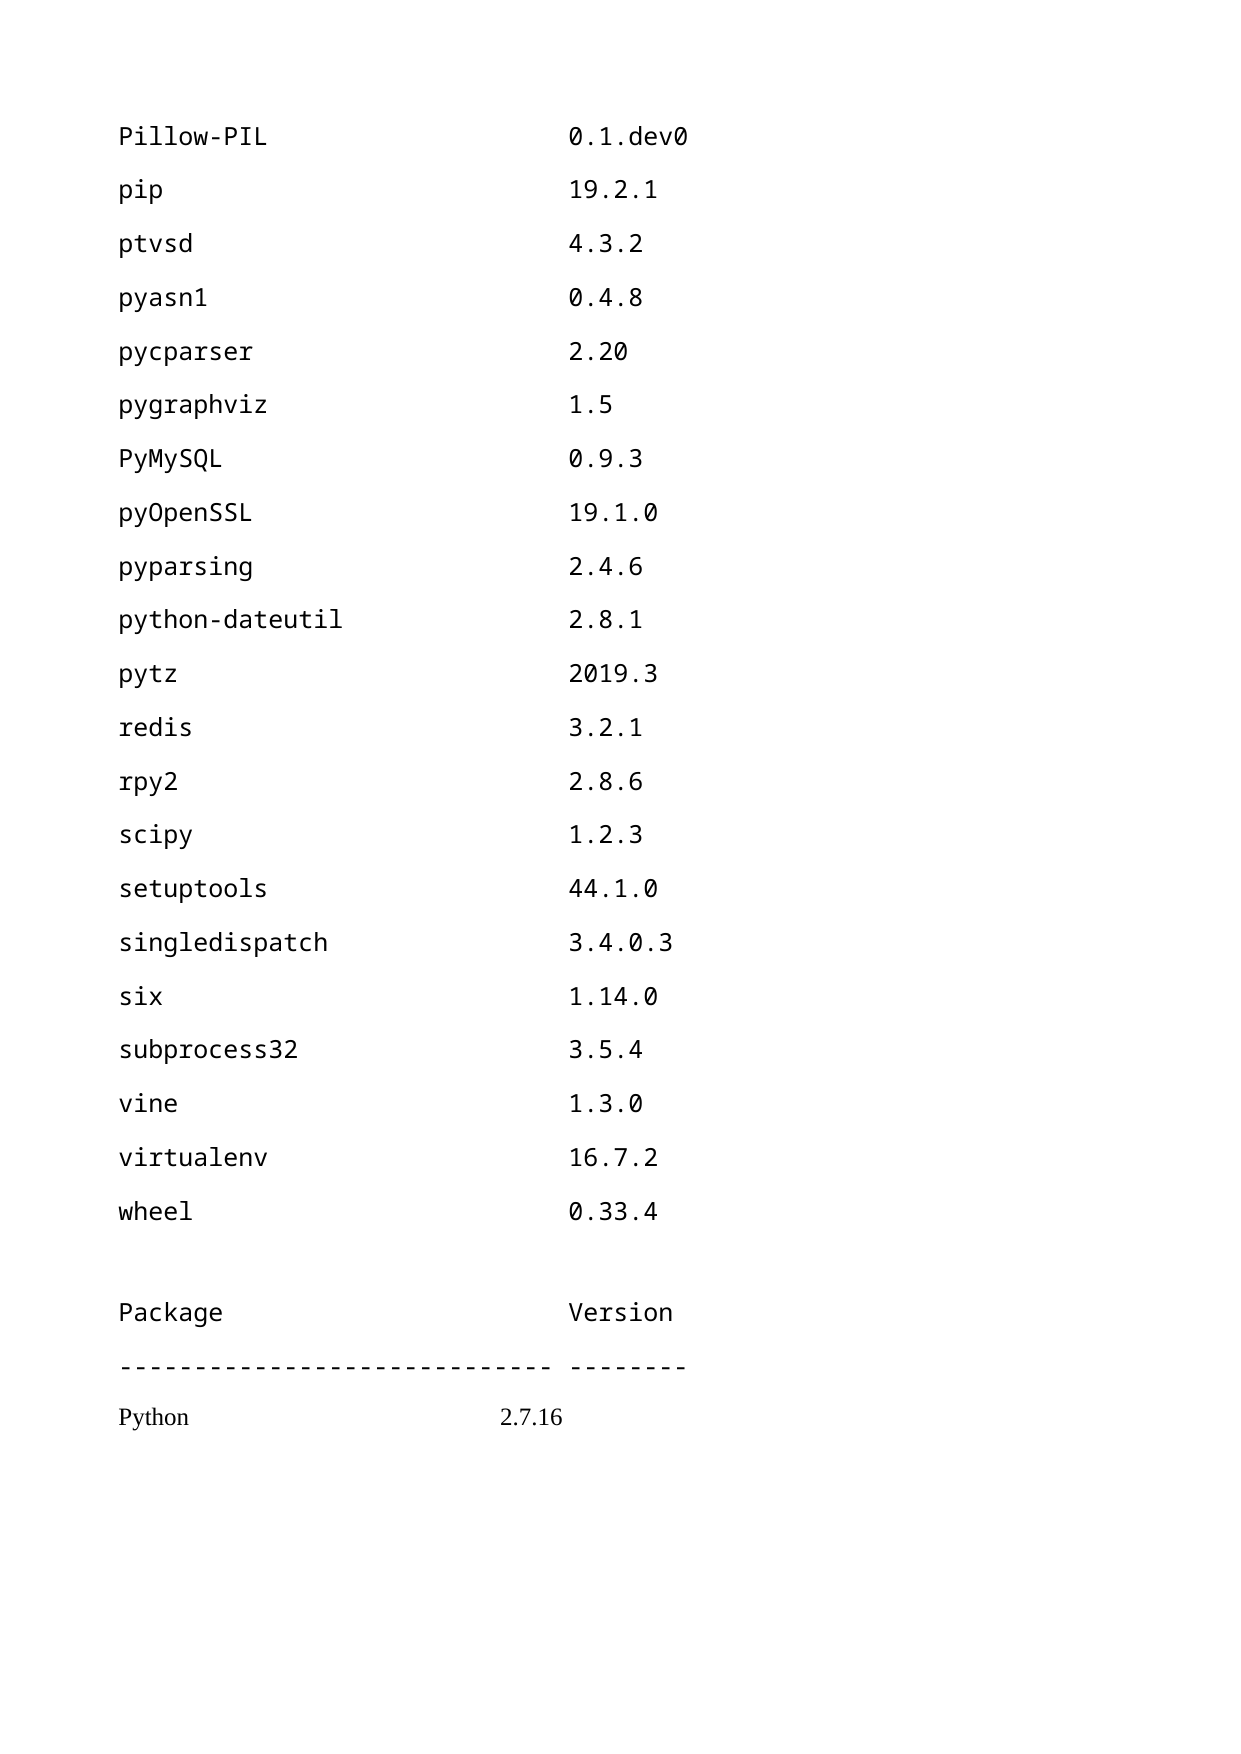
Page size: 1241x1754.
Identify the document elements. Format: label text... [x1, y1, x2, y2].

text pip 19.2.1 [118, 172, 1122, 206]
text rpy2 2.8.6 [118, 763, 1122, 797]
text pyasn1 0.4.8 [118, 279, 1122, 313]
text pyparsing 2.4.6 [118, 548, 1122, 582]
text ptvsd 4.3.2 [118, 226, 1122, 260]
text redis 3.2.1 [118, 709, 1122, 743]
text pyOpenSSL 19.1.0 [118, 494, 1122, 528]
text pycparser 2.20 [118, 333, 1122, 367]
text subprocess32 3.5.4 [118, 1032, 1122, 1066]
text singledispatch 3.4.0.3 [118, 924, 1122, 958]
text scipy 1.2.3 [118, 817, 1122, 851]
text Python 2.7.16 [118, 1402, 1122, 1431]
text PyMySQL 0.9.3 [118, 441, 1122, 475]
text python-dateutil 2.8.1 [118, 602, 1122, 636]
text Pillow-PIL 0.1.dev0 [118, 118, 1122, 152]
text ----------------------------- -------- [118, 1348, 1122, 1382]
text setuptools 44.1.0 [118, 871, 1122, 905]
text pytz 2019.3 [118, 656, 1122, 690]
text virtualenv 16.7.2 [118, 1139, 1122, 1173]
text vine 1.3.0 [118, 1086, 1122, 1120]
text wheel 0.33.4 [118, 1193, 1122, 1227]
text Package Version [118, 1294, 1122, 1328]
text six 1.14.0 [118, 978, 1122, 1012]
text pygraphviz 1.5 [118, 387, 1122, 421]
